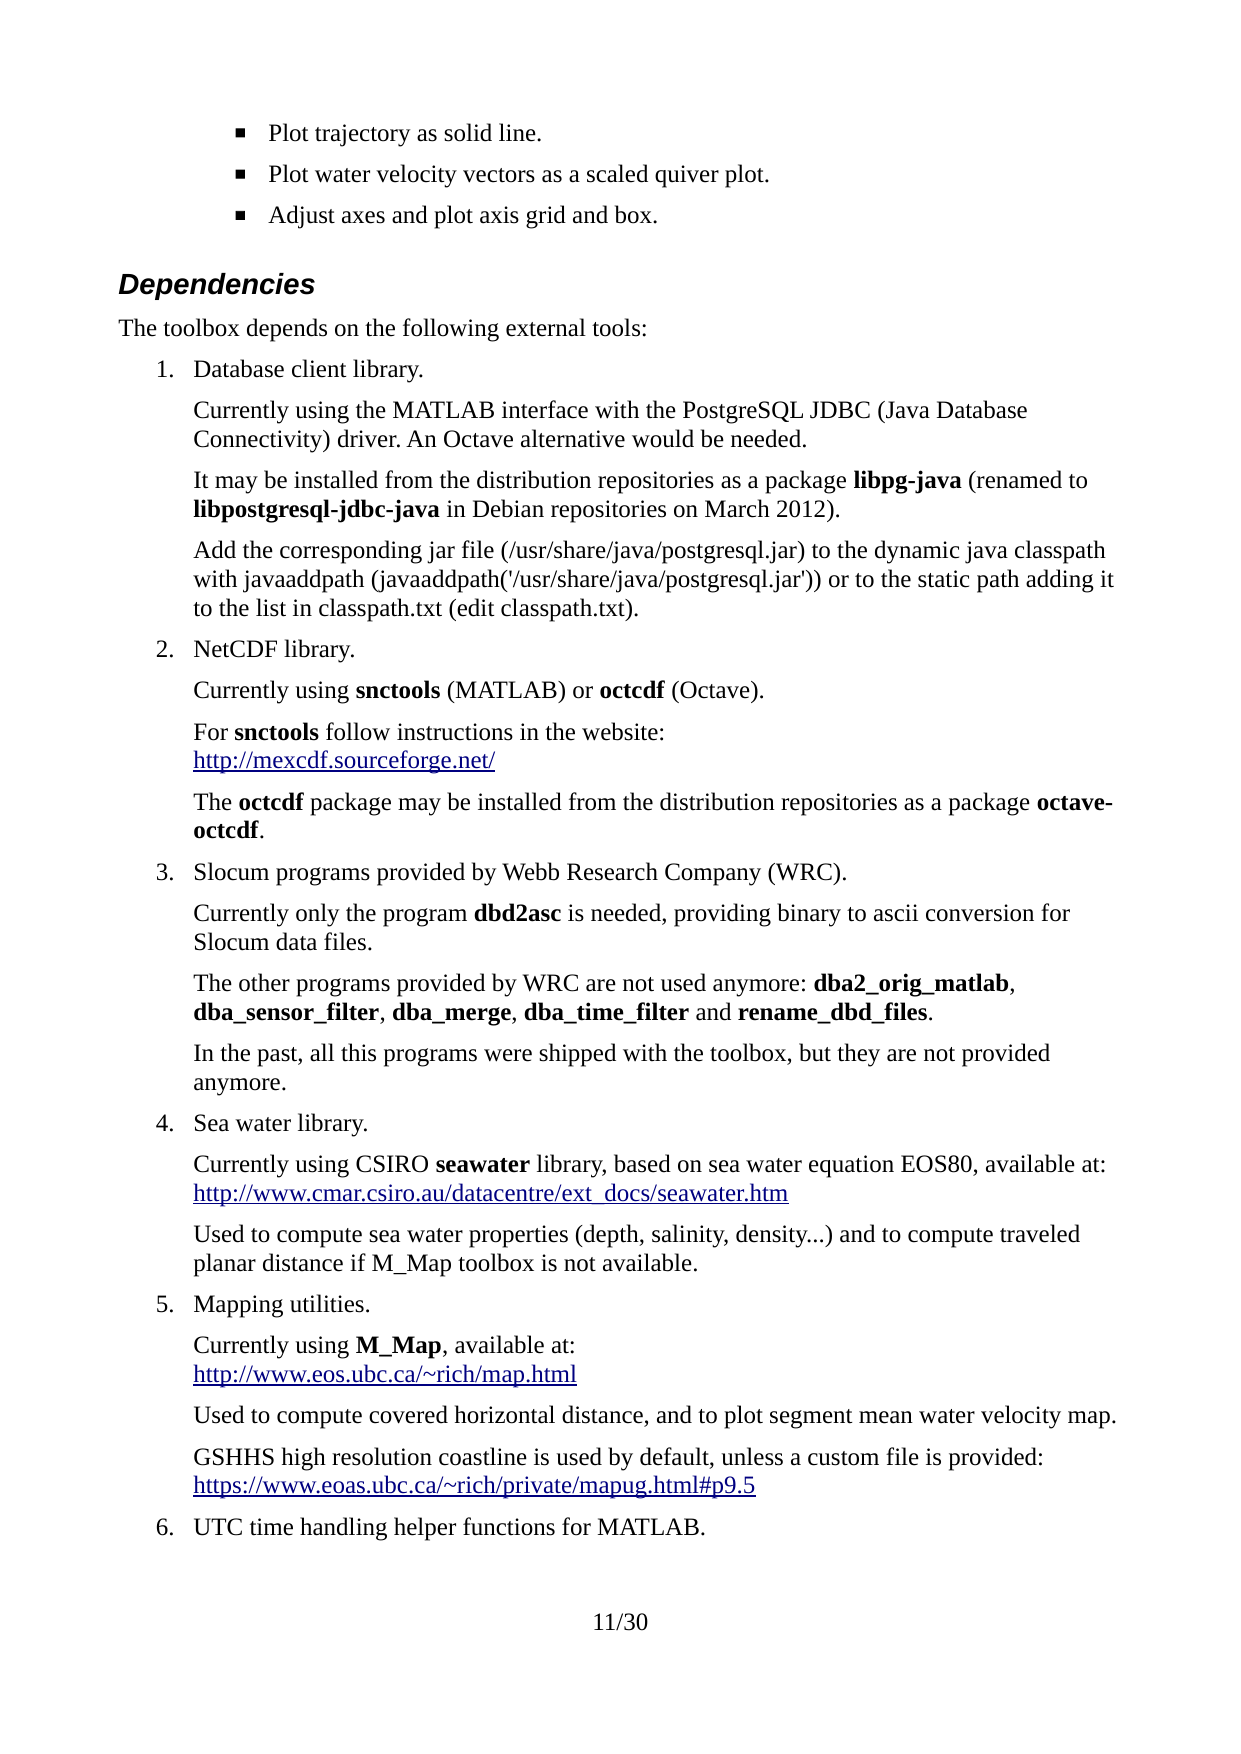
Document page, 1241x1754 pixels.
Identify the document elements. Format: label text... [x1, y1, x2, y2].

list Currently only the program dbd2asc is needed, providing binary to ascii conversion for Slocum data files. [156, 898, 1122, 955]
list The other programs provided by WRC are not used anymore: dba2_orig_matlab, dba_sensor_filter, dba_merge, dba_time_filter and rename_dbd_files. [156, 968, 1122, 1025]
list Used to compute covered horizontal distance, and to plot segment mean water velocity map. [156, 1400, 1122, 1429]
subtitle Dependencies [118, 267, 1122, 300]
list For snctools follow instructions in the website: http://mexcdf.sourceforge.net/ [156, 717, 1122, 774]
list Database client library. [156, 354, 1122, 383]
list UTC time handling helper functions for MATLAB. [156, 1512, 1122, 1540]
list Plot trajectory as solid line. [231, 118, 1122, 147]
list Currently using CSIRO seawater library, based on sea water equation EOS80, available at: http://www.cmar.csiro.au/datacentre/ext_docs/seawater.htm [156, 1149, 1122, 1207]
text The toolbox depends on the following external tools: [118, 313, 1122, 342]
list Currently using M_Map, available at: http://www.eos.ubc.ca/~rich/map.html [156, 1330, 1122, 1388]
list The octcdf package may be installed from the distribution repositories as a package octave-octcdf. [156, 787, 1122, 844]
list Add the corresponding jar file (/usr/share/java/postgresql.jar) to the dynamic java classpath with javaaddpath (javaaddpath('/usr/share/java/postgresql.jar')) or to the static path adding it to the list in classpath.txt (edit classpath.txt). [156, 535, 1122, 622]
list It may be installed from the distribution repositories as a package libpg-java (renamed to libpostgresql-jdbc-java in Debian repositories on March 2012). [156, 465, 1122, 523]
list Mapping utilities. [156, 1289, 1122, 1318]
list NetCDF library. [156, 634, 1122, 663]
list Sea water library. [156, 1108, 1122, 1137]
list Currently using snctools (MATLAB) or octcdf (Octave). [156, 675, 1122, 704]
list Slocum programs provided by Webb Research Company (WRC). [156, 857, 1122, 885]
list Currently using the MATLAB interface with the PostgreSQL JDBC (Java Database Connectivity) driver. An Octave alternative would be needed. [156, 395, 1122, 453]
list In the past, all this programs were shipped with the toolbox, but they are not provided anymore. [156, 1038, 1122, 1095]
list Adjust axes and plot axis grid and box. [231, 201, 1122, 229]
list GSHHS high resolution coastline is used by default, unless a custom file is provided: https://www.eoas.ubc.ca/~rich/private/mapug.html#p9.5 [156, 1442, 1122, 1499]
list Plot water velocity vectors as a scaled quiver plot. [231, 159, 1122, 188]
list Used to compute sea water properties (depth, salinity, density...) and to compute traveled planar distance if M_Map toolbox is not available. [156, 1219, 1122, 1277]
